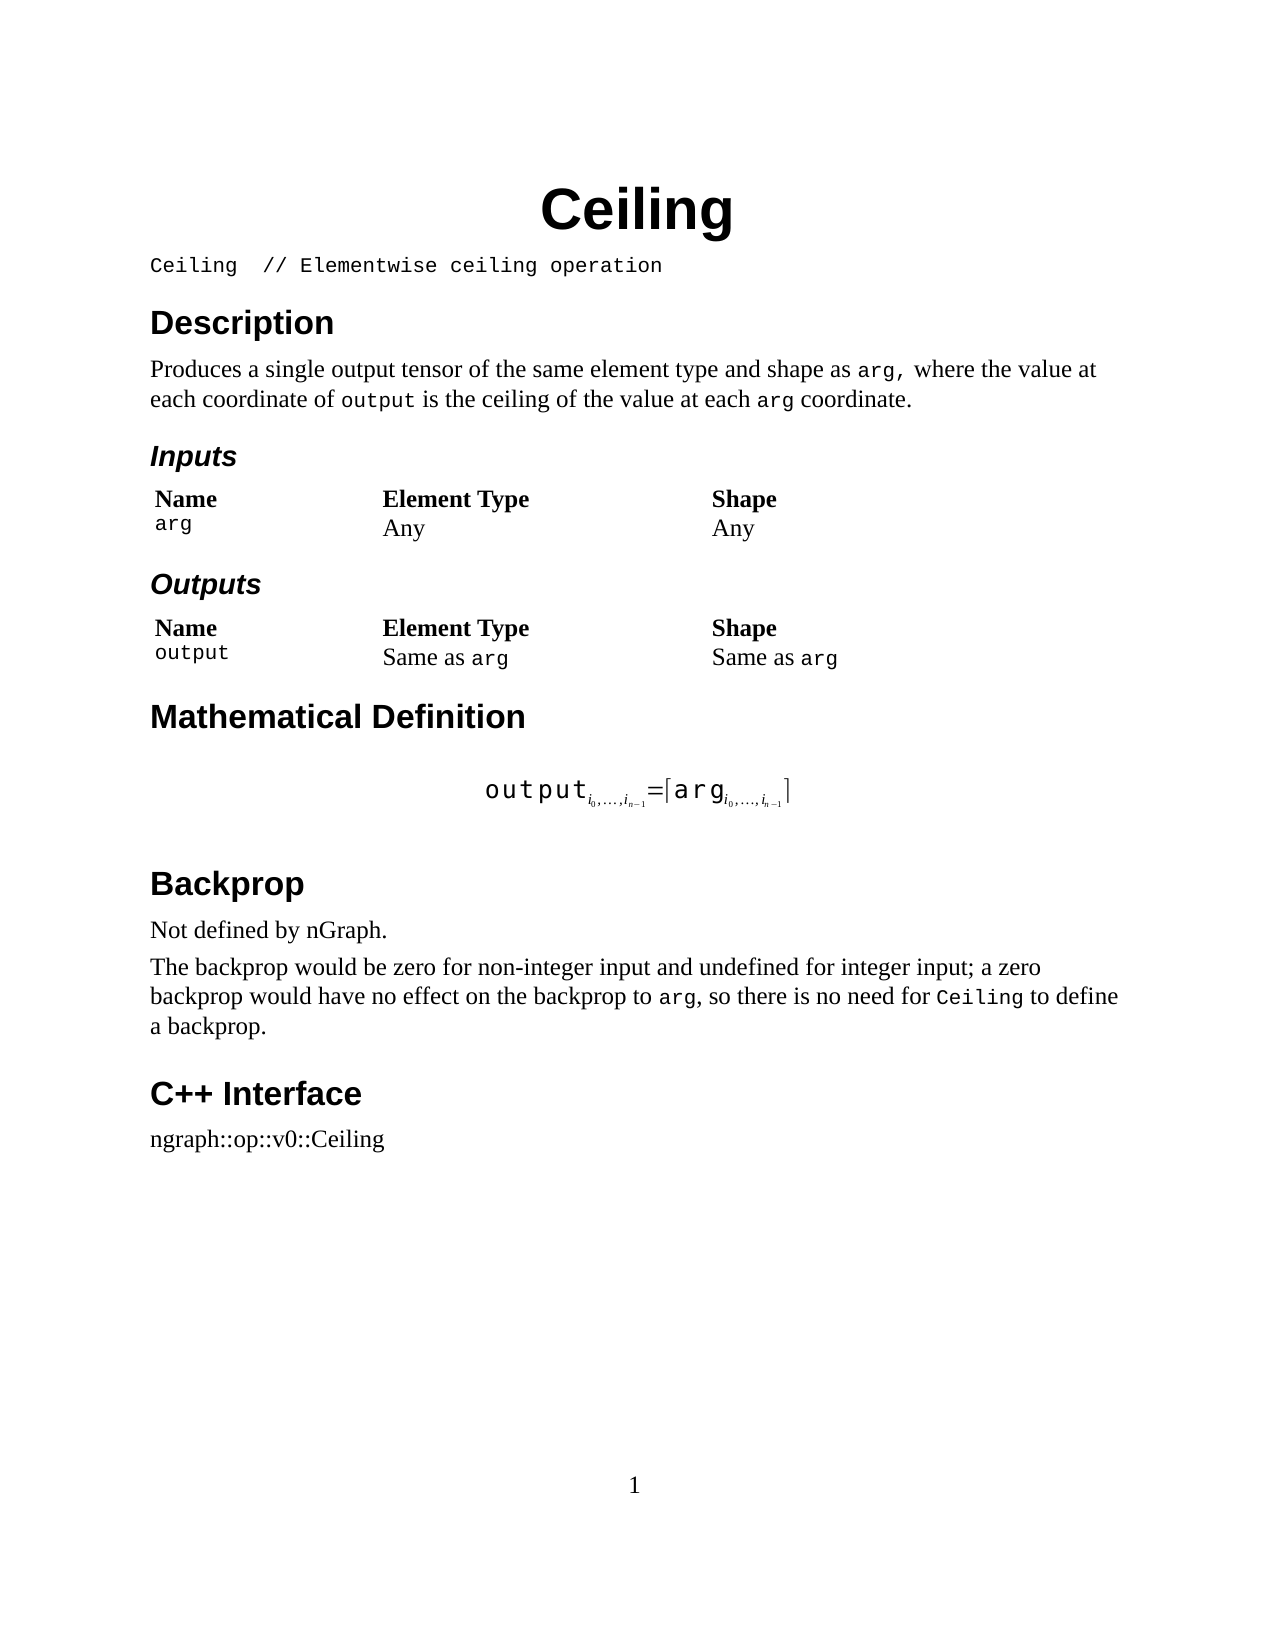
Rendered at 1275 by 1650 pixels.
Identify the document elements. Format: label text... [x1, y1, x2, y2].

title Ceiling [150, 175, 1125, 242]
table_cell Any [707, 513, 1125, 542]
subtitle Outputs [150, 567, 1125, 601]
text Ceiling // Elementwise ceiling operation [150, 254, 1125, 278]
table_cell output [150, 642, 378, 671]
table_cell Same as arg [378, 642, 707, 671]
subtitle C++ Interface [150, 1073, 1125, 1112]
table_cell arg [150, 513, 378, 542]
text ngraph::op::v0::Ceiling [150, 1124, 1125, 1153]
table_header Element Type [378, 613, 707, 642]
table_cell Any [378, 513, 707, 542]
table_cell Same as arg [707, 642, 1125, 671]
subtitle Backprop [150, 863, 1125, 902]
text Produces a single output tensor of the same element type and shape as arg, where the value at each coordinate of output is the ceiling of the value at each arg coordinate. [150, 354, 1125, 413]
subtitle Inputs [150, 438, 1125, 472]
table_header Shape [707, 613, 1125, 642]
text Not defined by nGraph. [150, 915, 1125, 943]
table_header Element Type [378, 485, 707, 513]
text The backprop would be zero for non-integer input and undefined for integer input; a zero backprop would have no effect on the backprop to arg, so there is no need for Ceiling to define a backprop. [150, 952, 1125, 1039]
table_header Shape [707, 485, 1125, 513]
table_header Name [150, 613, 378, 642]
subtitle Description [150, 303, 1125, 342]
subtitle Mathematical Definition [150, 696, 1125, 735]
table_header Name [150, 485, 378, 513]
